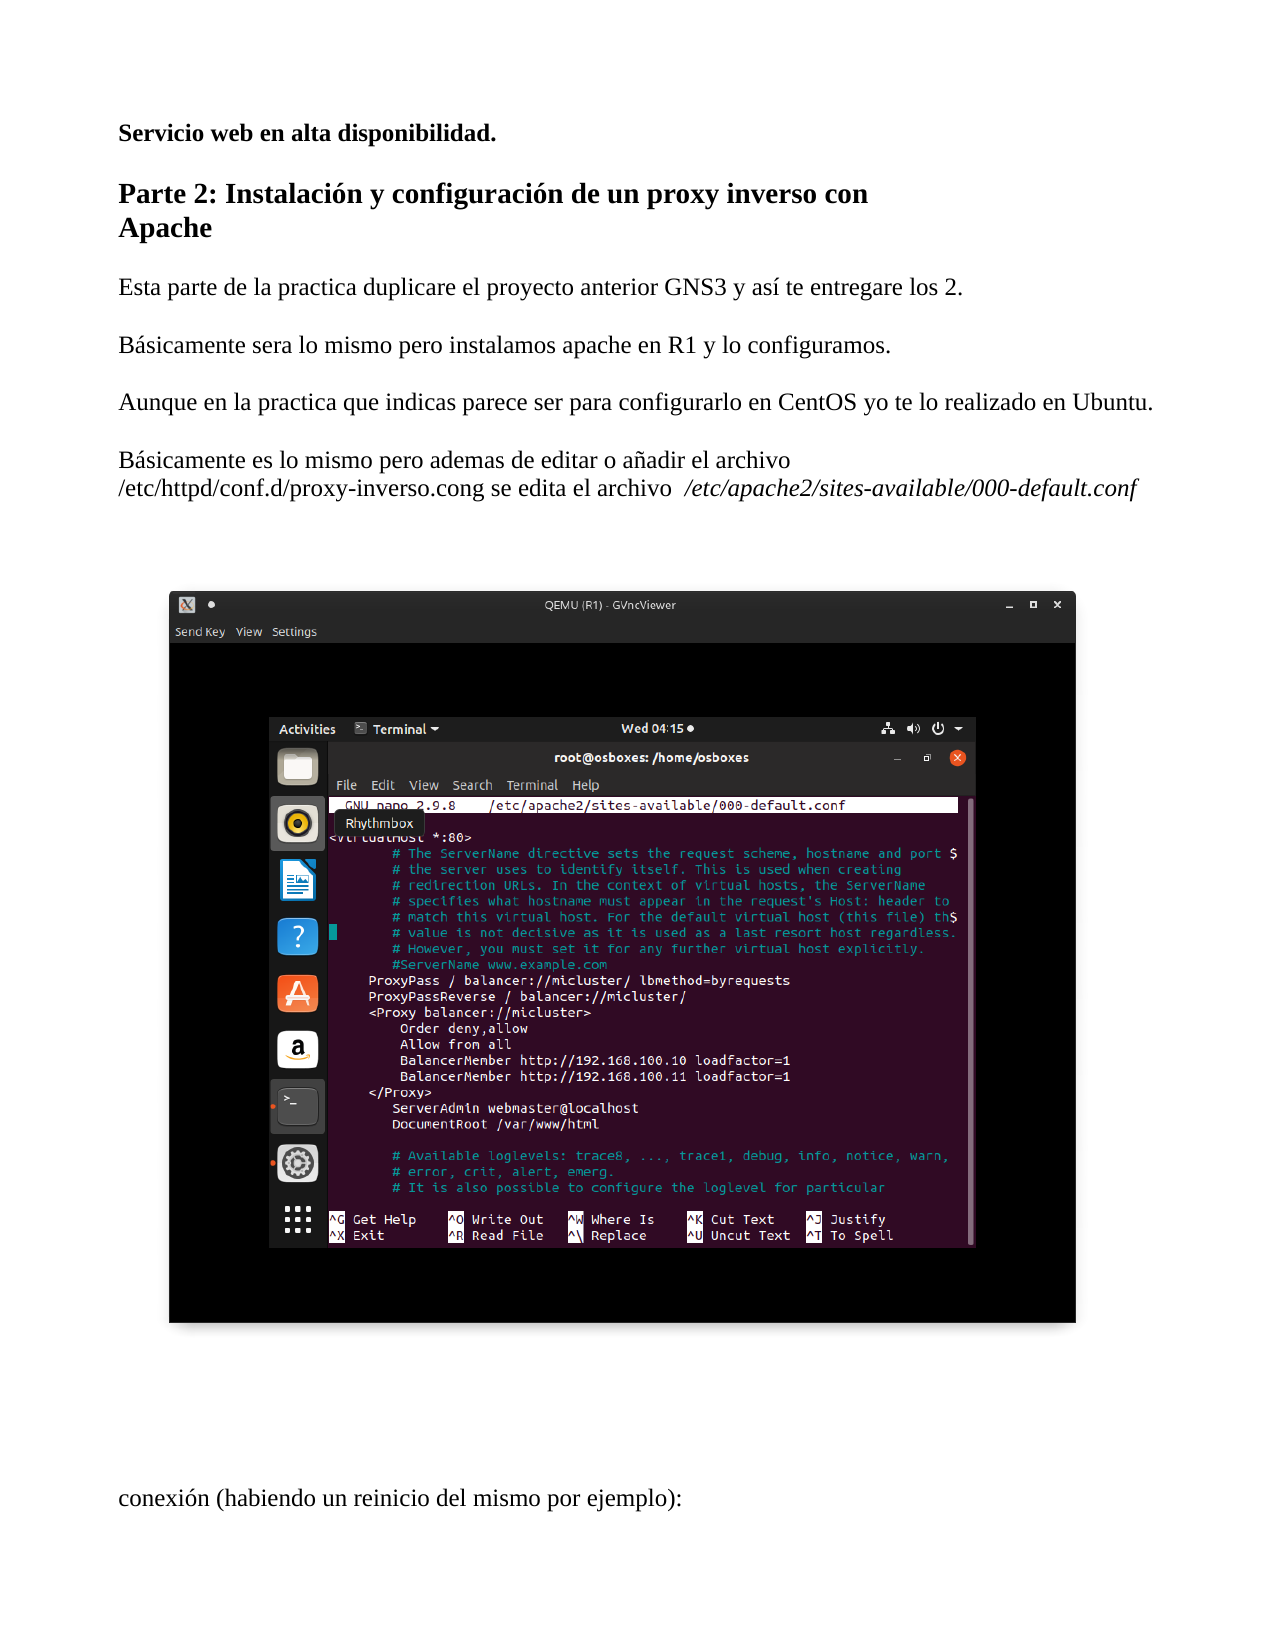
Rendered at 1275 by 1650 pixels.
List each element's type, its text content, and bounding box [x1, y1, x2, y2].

text Parte 2: Instalación y configuración de un proxy inverso con [118, 176, 1157, 210]
text Aunque en la practica que indicas parece ser para configurarlo en CentOS yo te lo realizado en Ubuntu. [118, 387, 1157, 416]
text Básicamente sera lo mismo pero instalamos apache en R1 y lo configuramos. [118, 330, 1157, 358]
text /etc/httpd/conf.d/proxy-inverso.cong se edita el archivo /etc/apache2/sites-available/000-default.conf [118, 473, 1157, 502]
text Apache [118, 210, 1157, 243]
text conexión (habiendo un reinicio del mismo por ejemplo): [118, 1483, 1157, 1512]
picture [102, 561, 1142, 1398]
text Esta parte de la practica duplicare el proyecto anterior GNS3 y así te entregare los 2. [118, 272, 1157, 301]
text Básicamente es lo mismo pero ademas de editar o añadir el archivo [118, 445, 1157, 473]
